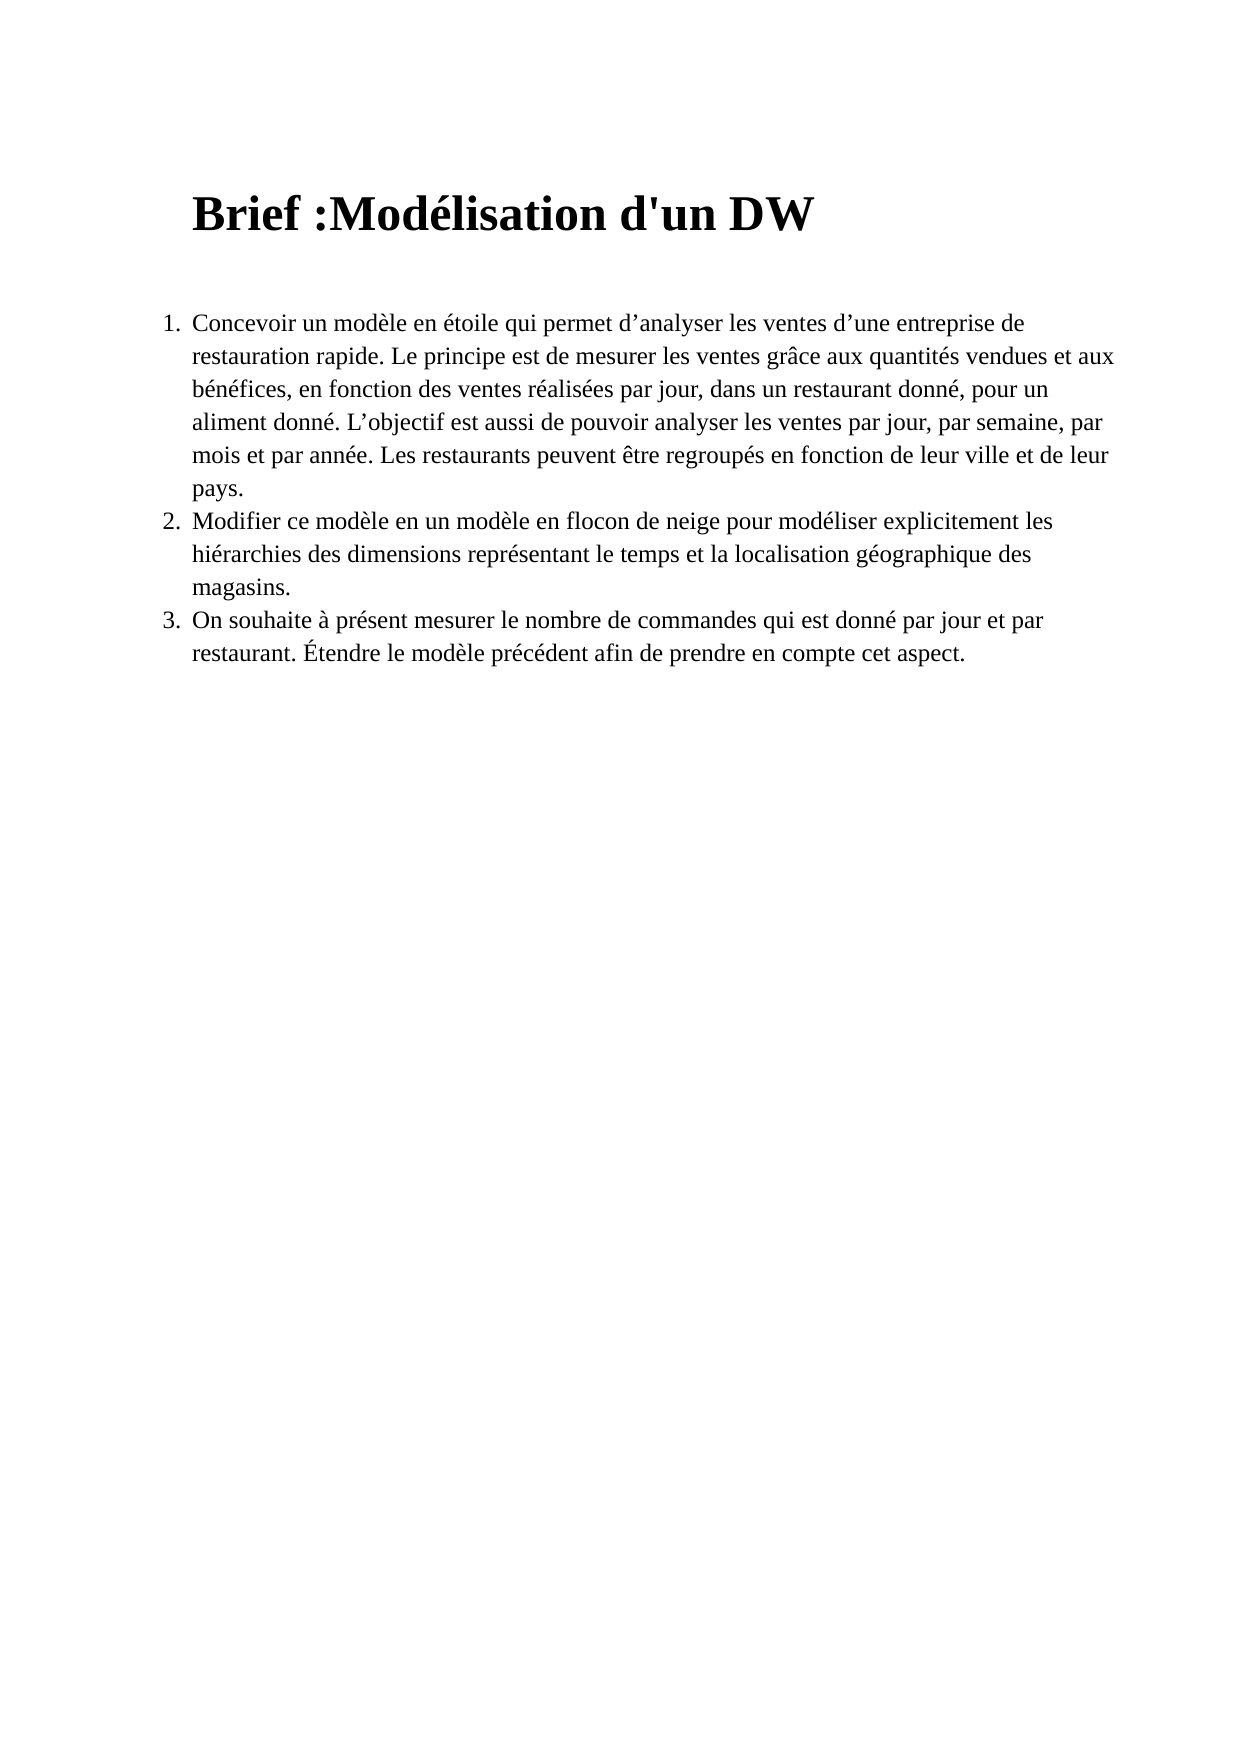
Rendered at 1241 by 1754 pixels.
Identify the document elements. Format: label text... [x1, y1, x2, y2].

list Modifier ce modèle en un modèle en flocon de neige pour modéliser explicitement les hiérarchies des dimensions représentant le temps et la localisation géographique des magasins. [162, 506, 1122, 601]
subtitle Brief :Modélisation d'un DW [162, 184, 1122, 242]
list Concevoir un modèle en étoile qui permet d’analyser les ventes d’une entreprise de restauration rapide. Le principe est de mesurer les ventes grâce aux quantités vendues et aux bénéfices, en fonction des ventes réalisées par jour, dans un restaurant donné, pour un aliment donné. L’objectif est aussi de pouvoir analyser les ventes par jour, par semaine, par mois et par année. Les restaurants peuvent être regroupés en fonction de leur ville et de leur pays. [162, 308, 1122, 502]
list On souhaite à présent mesurer le nombre de commandes qui est donné par jour et par restaurant. Étendre le modèle précédent afin de prendre en compte cet aspect. [162, 605, 1122, 667]
